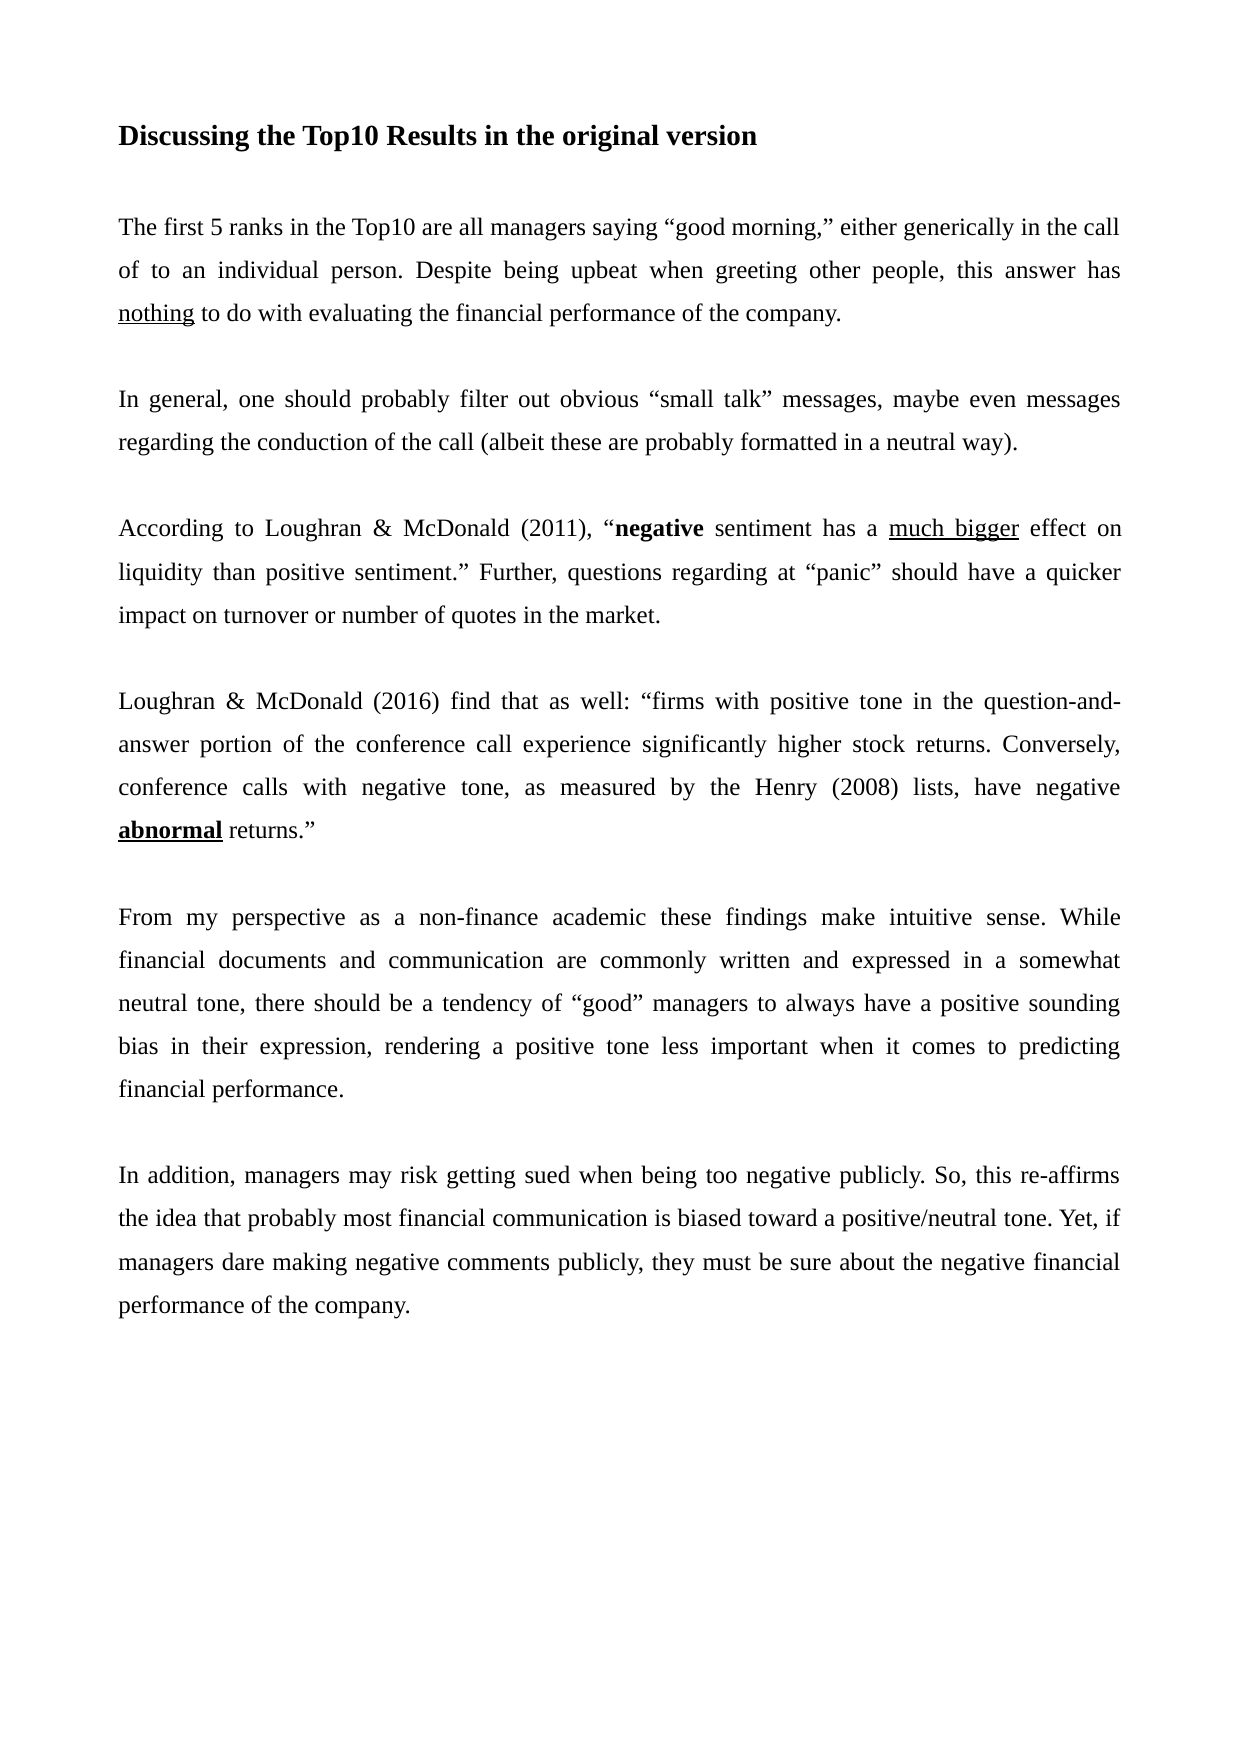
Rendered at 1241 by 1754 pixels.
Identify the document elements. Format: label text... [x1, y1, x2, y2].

text According to Loughran & McDonald (2011), “negative sentiment has a much bigger effect on liquidity than positive sentiment.” Further, questions regarding at “panic” should have a quicker impact on turnover or number of quotes in the market. [118, 513, 1122, 628]
text In addition, managers may risk getting sued when being too negative publicly. So, this re-affirms the idea that probably most financial communication is biased toward a positive/neutral tone. Yet, if managers dare making negative comments publicly, they must be sure about the negative financial performance of the company. [118, 1160, 1122, 1318]
text From my perspective as a non-finance academic these findings make intuitive sense. While financial documents and communication are commonly written and expressed in a somewhat neutral tone, there should be a tendency of “good” managers to always have a positive sounding bias in their expression, rendering a positive tone less important when it comes to predicting financial performance. [118, 902, 1122, 1103]
text In general, one should probably filter out obvious “small talk” messages, maybe even messages regarding the conduction of the call (albeit these are probably formatted in a neutral way). [118, 384, 1122, 456]
text Loughran & McDonald (2016) find that as well: “firms with positive tone in the question-and-answer portion of the conference call experience significantly higher stock returns. Conversely, conference calls with negative tone, as measured by the Henry (2008) lists, have negative abnormal returns.” [118, 686, 1122, 844]
text The first 5 ranks in the Top10 are all managers saying “good morning,” either generically in the call of to an individual person. Despite being upbeat when greeting other people, this answer has nothing to do with evaluating the financial performance of the company. [118, 212, 1122, 327]
text Discussing the Top10 Results in the original version [118, 118, 1122, 152]
